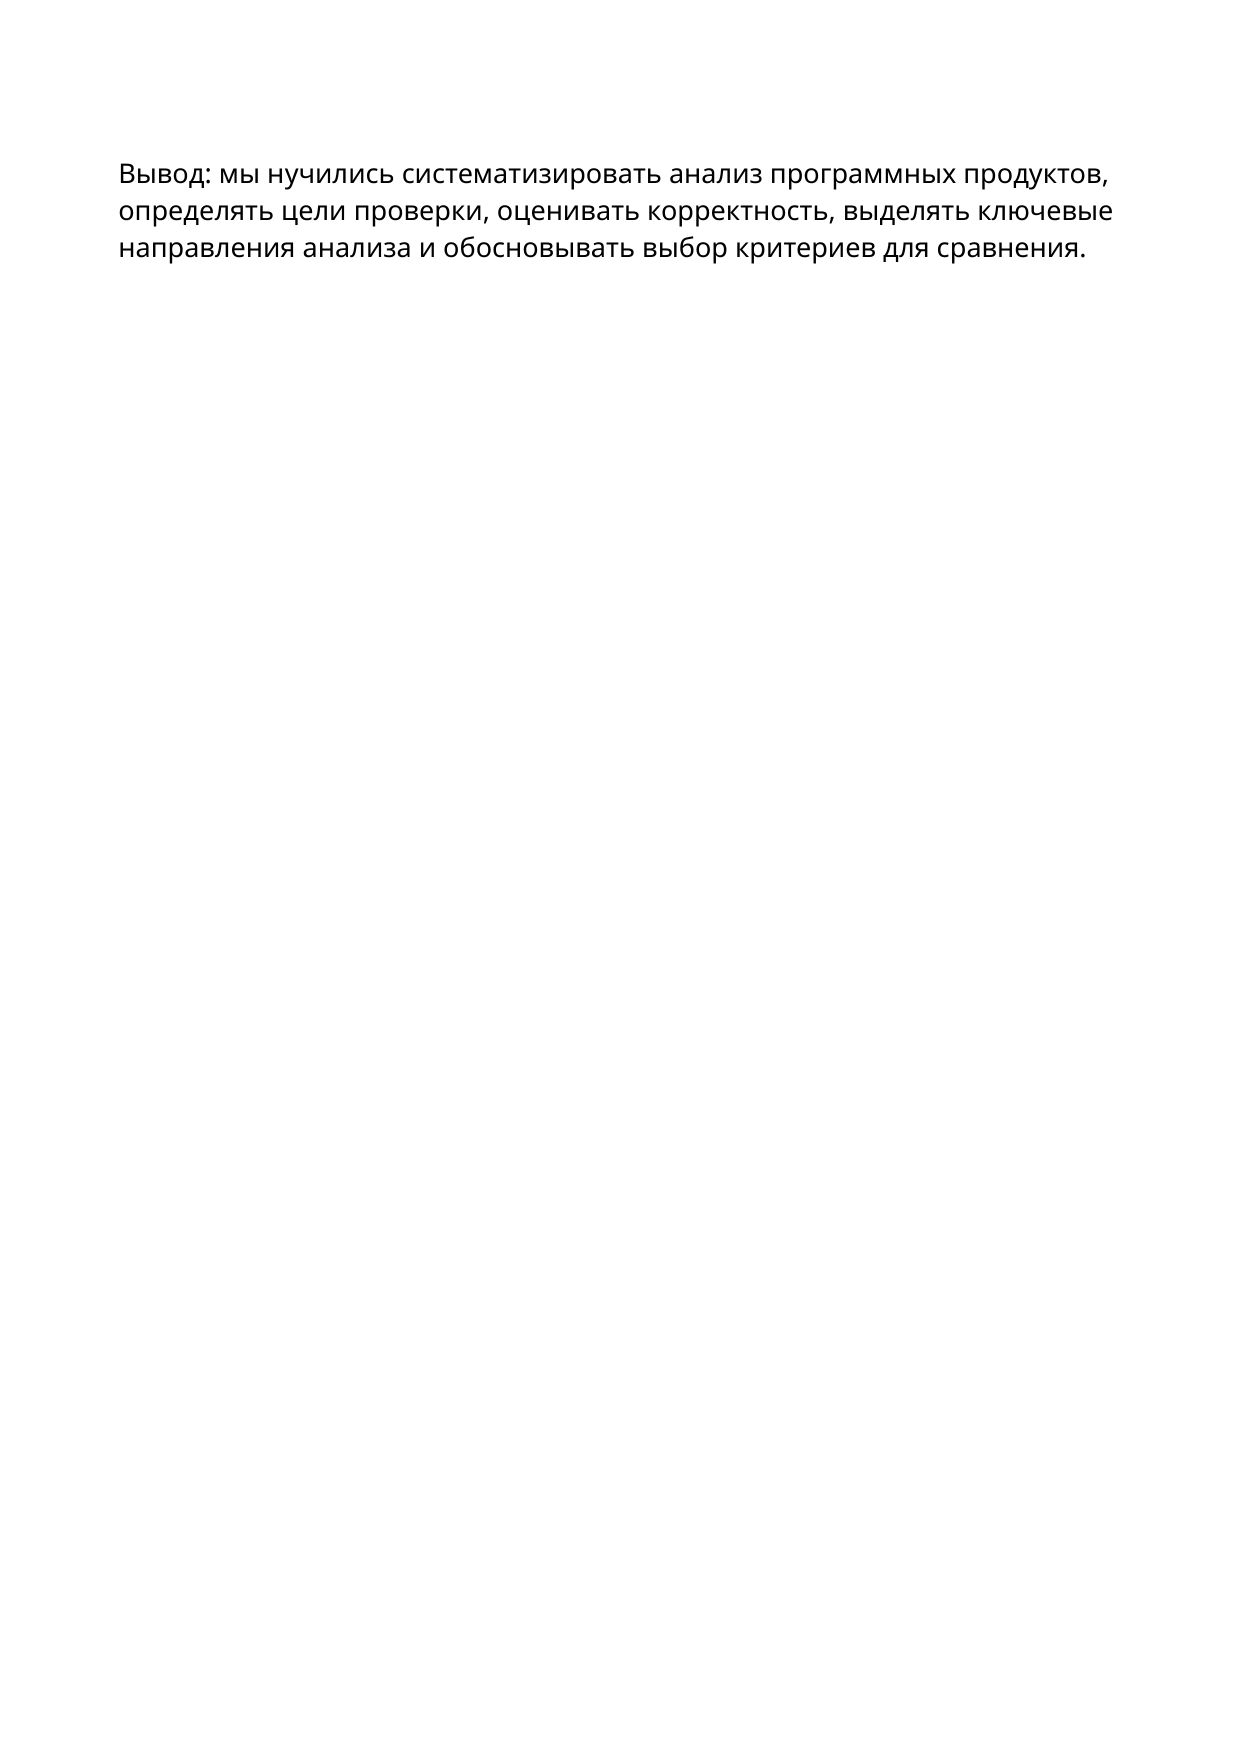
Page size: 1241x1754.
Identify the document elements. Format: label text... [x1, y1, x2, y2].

text Вывод: мы нучились систематизировать анализ программных продуктов, определять цели проверки, оценивать корректность, выделять ключевые направления анализа и обосновывать выбор критериев для сравнения. [118, 155, 1122, 266]
